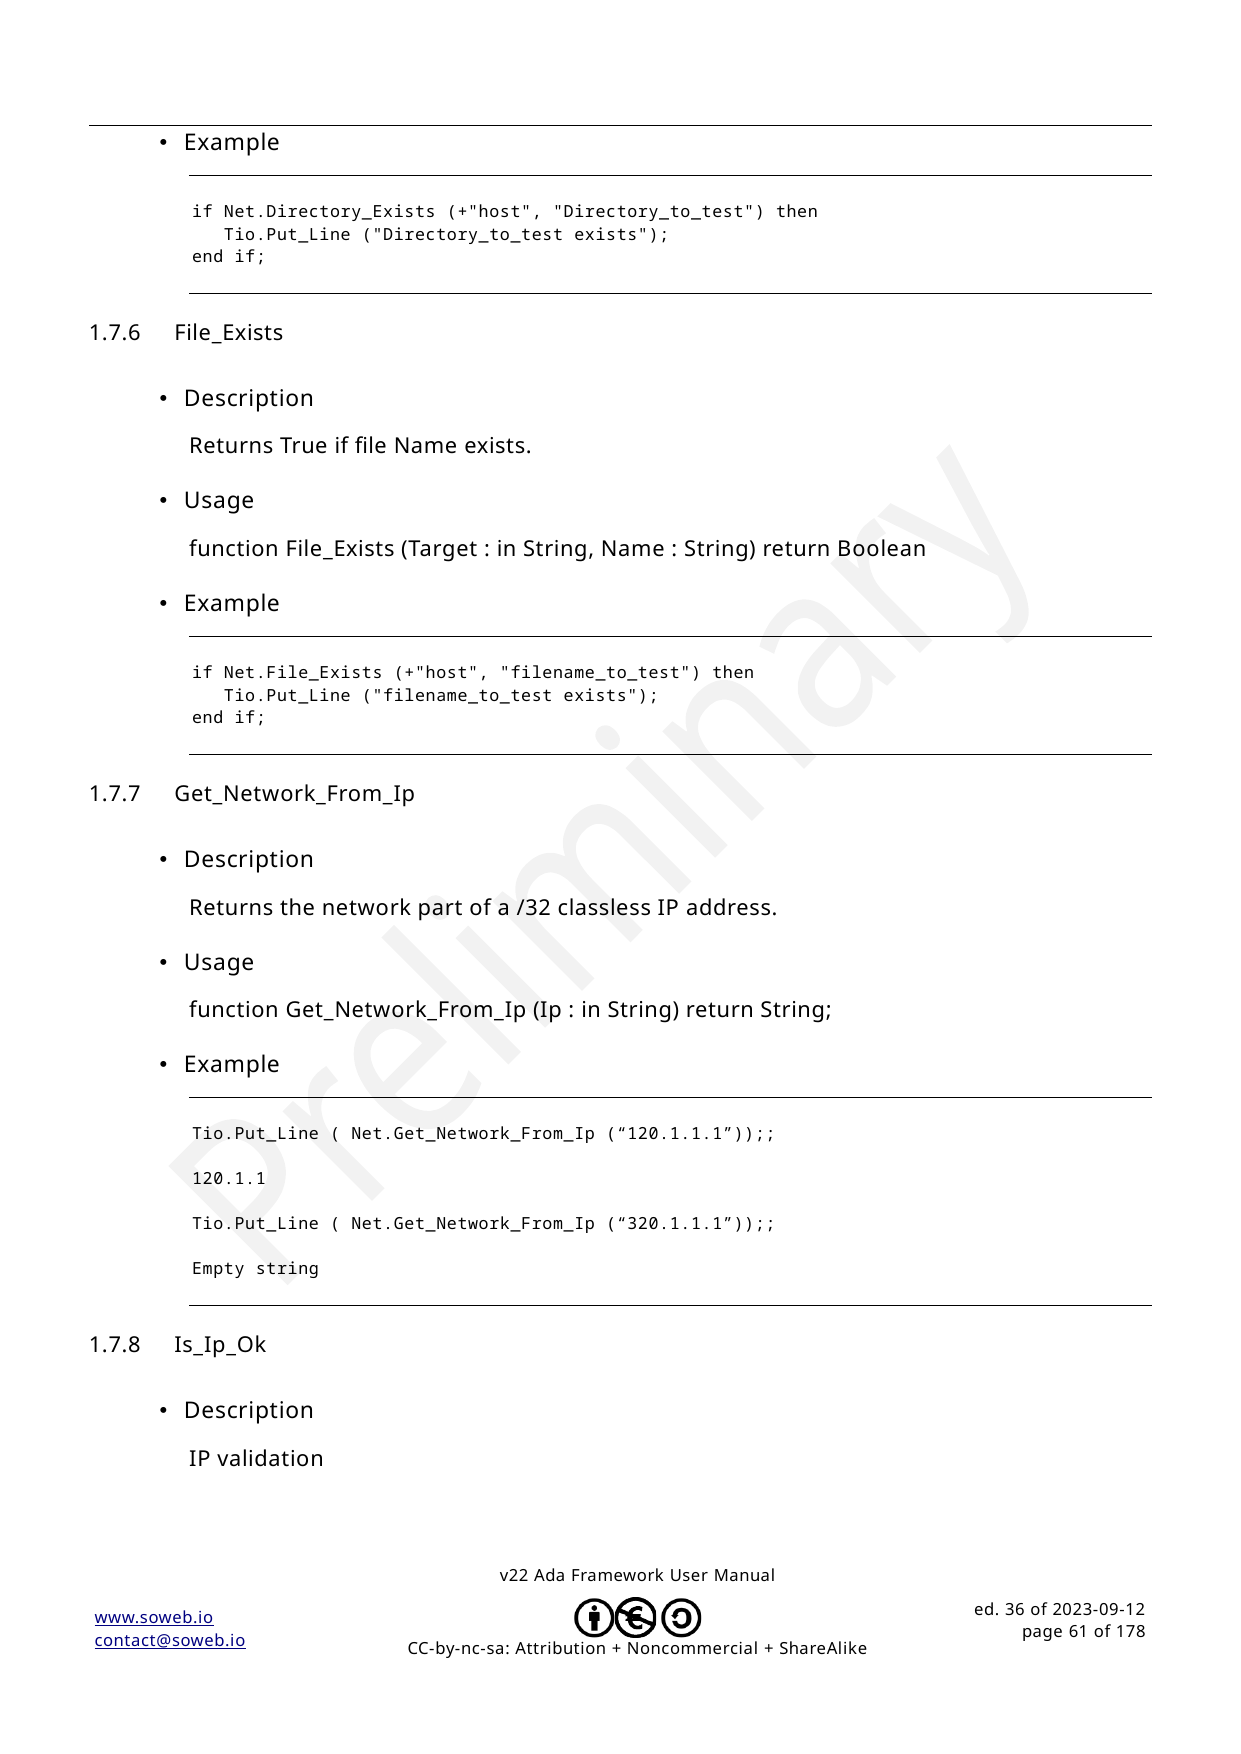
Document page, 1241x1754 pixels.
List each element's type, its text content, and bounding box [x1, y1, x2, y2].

list Tio.Put_Line ("filename_to_test exists"); [189, 681, 713, 703]
subtitle Usage [437, 994, 494, 1024]
text procedure Unmount (Target : String); [950, 484, 987, 515]
list [662, 703, 714, 754]
list if Net.File_Exists (+"host", "filename_to_test") then [189, 637, 827, 681]
picture [573, 1597, 657, 1638]
list end if; [189, 242, 1152, 293]
subtitle Description [159, 1393, 1152, 1425]
subtitle [662, 778, 748, 819]
text IP validation [189, 1442, 1152, 1472]
subtitle [563, 945, 1152, 976]
subtitle [654, 842, 1152, 874]
list [816, 647, 860, 681]
subtitle Description [159, 381, 1152, 413]
list [689, 681, 763, 703]
subtitle Description [579, 891, 634, 921]
subtitle [371, 1048, 416, 1079]
subtitle Description [425, 895, 451, 920]
list [635, 778, 702, 819]
subtitle [699, 842, 728, 858]
list Empty string [189, 1254, 1152, 1305]
subtitle Get_Network_From_Ip [88, 778, 675, 819]
subtitle Example [211, 1209, 271, 1234]
text Error_Unmount Raised when unmount error [773, 599, 838, 618]
subtitle [627, 842, 685, 874]
list end if; [189, 703, 689, 754]
text Error_Unmount Raised when unmount error [1003, 587, 1029, 618]
list [858, 637, 1152, 681]
list Tio.Put_Line ( Net.Get_Network_From_Ip (“320.1.1.1”));; [255, 1209, 1152, 1234]
text Error_Unmount Raised when unmount error [853, 587, 910, 618]
subtitle [881, 587, 1010, 618]
list [699, 703, 788, 754]
text function Get_Network_From_Ip (Ip : in String) return String; [189, 994, 466, 1024]
subtitle Usage [159, 484, 966, 515]
subtitle Is_Ip_Ok [88, 1329, 1152, 1370]
picture [660, 1597, 702, 1638]
subtitle [576, 842, 658, 874]
list Tio.Put_Line ( Net.Get_Network_From_Ip (“320.1.1.1”));; [189, 1209, 235, 1234]
text function Get_Network_From_Ip (Ip : in String) return String; [538, 994, 1152, 1024]
text function File_Exists (Target : in String, Name : String) return Boolean [996, 533, 1152, 563]
subtitle Usage [366, 1011, 428, 1024]
list [871, 681, 1152, 703]
list [708, 778, 765, 819]
text Returns the network part of a /32 classless IP address. [605, 891, 1152, 921]
list Tio.Put_Line ( Net.Get_Network_From_Ip (“120.1.1.1”));; 120.1.1 [322, 1098, 1152, 1189]
list [764, 703, 1152, 754]
text function File_Exists (Target : in String, Name : String) return Boolean [870, 533, 970, 563]
subtitle [489, 945, 566, 976]
subtitle Example [798, 637, 897, 681]
text function Get_Network_From_Ip (Ip : in String) return String; [465, 994, 540, 1024]
subtitle [736, 778, 1152, 819]
subtitle [416, 945, 492, 976]
subtitle [411, 1048, 1152, 1079]
subtitle Description [159, 842, 564, 874]
list [815, 681, 860, 703]
subtitle Description [492, 891, 539, 921]
subtitle Example [159, 1048, 359, 1079]
text procedure Unmount_Remote (Remote_Host : String ; Mount_Point : String); [373, 1098, 475, 1130]
list Tio.Put_Line ("Directory_to_test exists"); [189, 219, 1152, 242]
text procedure Unmount_Remote (Remote_Host : String ; Mount_Point : String); [282, 1098, 385, 1189]
subtitle Exception [855, 533, 887, 563]
text Returns the network part of a /32 classless IP address. [189, 891, 511, 921]
subtitle Example [759, 637, 781, 654]
subtitle Example [903, 637, 933, 653]
subtitle Exception [830, 554, 853, 563]
subtitle Usage [159, 945, 418, 976]
subtitle Example [159, 126, 1152, 157]
subtitle Usage [511, 994, 551, 1024]
subtitle File_Exists [88, 317, 1152, 358]
text [386, 1048, 441, 1079]
list [735, 703, 814, 754]
subtitle [971, 484, 1152, 515]
text function File_Exists (Target : in String, Name : String) return Boolean [189, 533, 858, 563]
subtitle [518, 842, 588, 874]
text Returns the network part of a /32 classless IP address. [528, 891, 608, 921]
list Tio.Put_Line ( Net.Get_Network_From_Ip (“120.1.1.1”));; 120.1.1 [195, 1139, 267, 1189]
list if Net.Directory_Exists (+"host", "Directory_to_test") then [189, 176, 1152, 219]
list Tio.Put_Line ( Net.Get_Network_From_Ip (“120.1.1.1”));; 120.1.1 [189, 1098, 359, 1189]
subtitle Example [159, 587, 883, 618]
list [735, 681, 801, 703]
subtitle [936, 444, 958, 460]
subtitle [1024, 587, 1152, 618]
text Returns True if file Name exists. [189, 430, 1152, 460]
subtitle Exception [911, 533, 1011, 563]
text procedure Unmount_Remote (Remote_Host : String ; Mount_Point : String); [189, 1119, 286, 1189]
